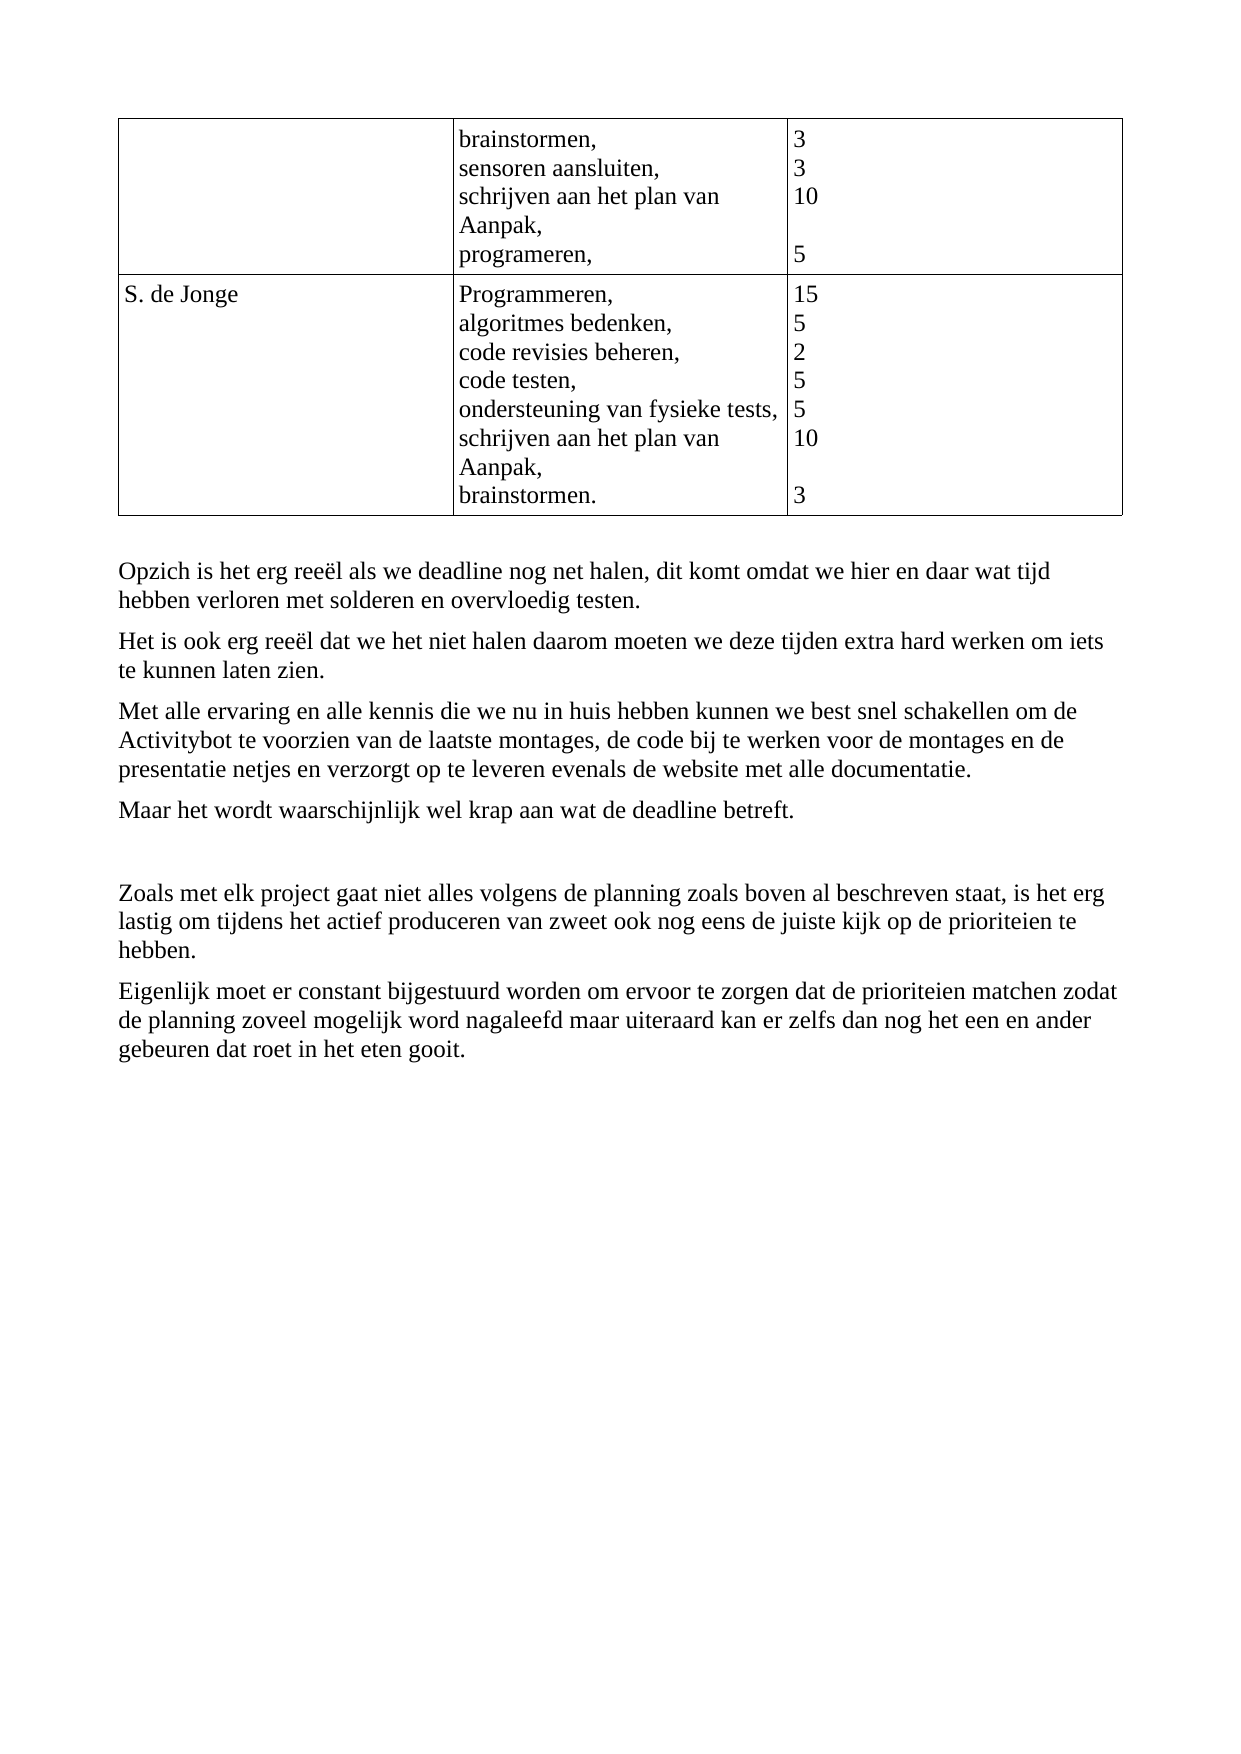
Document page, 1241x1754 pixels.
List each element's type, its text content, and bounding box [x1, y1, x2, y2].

text Met alle ervaring en alle kennis die we nu in huis hebben kunnen we best snel schakellen om de Activitybot te voorzien van de laatste montages, de code bij te werken voor de montages en de presentatie netjes en verzorgt op te leveren evenals de website met alle documentatie. [118, 696, 1122, 783]
text Eigenlijk moet er constant bijgestuurd worden om ervoor te zorgen dat de prioriteien matchen zodat de planning zoveel mogelijk word nagaleefd maar uiteraard kan er zelfs dan nog het een en ander gebeuren dat roet in het eten gooit. [118, 976, 1122, 1063]
text Zoals met elk project gaat niet alles volgens de planning zoals boven al beschreven staat, is het erg lastig om tijdens het actief produceren van zweet ook nog eens de juiste kijk op de prioriteien te hebben. [118, 878, 1122, 964]
text Opzich is het erg reeël als we deadline nog net halen, dit komt omdat we hier en daar wat tijd hebben verloren met solderen en overvloedig testen. [118, 556, 1122, 614]
table_cell Programmeren, algoritmes bedenken, code revisies beheren, code testen, ondersteuning van fysieke tests, schrijven aan het plan van Aanpak, brainstormen. [454, 275, 787, 515]
table_cell brainstormen, sensoren aansluiten, schrijven aan het plan van Aanpak, programeren, [454, 119, 787, 273]
table_cell 3 3 10 5 [788, 119, 1122, 273]
table_cell [119, 119, 453, 273]
text Maar het wordt waarschijnlijk wel krap aan wat de deadline betreft. [118, 795, 1122, 824]
table_cell S. de Jonge [119, 275, 453, 515]
table_cell 15 5 2 5 5 10 3 [788, 275, 1122, 515]
text Het is ook erg reeël dat we het niet halen daarom moeten we deze tijden extra hard werken om iets te kunnen laten zien. [118, 626, 1122, 684]
